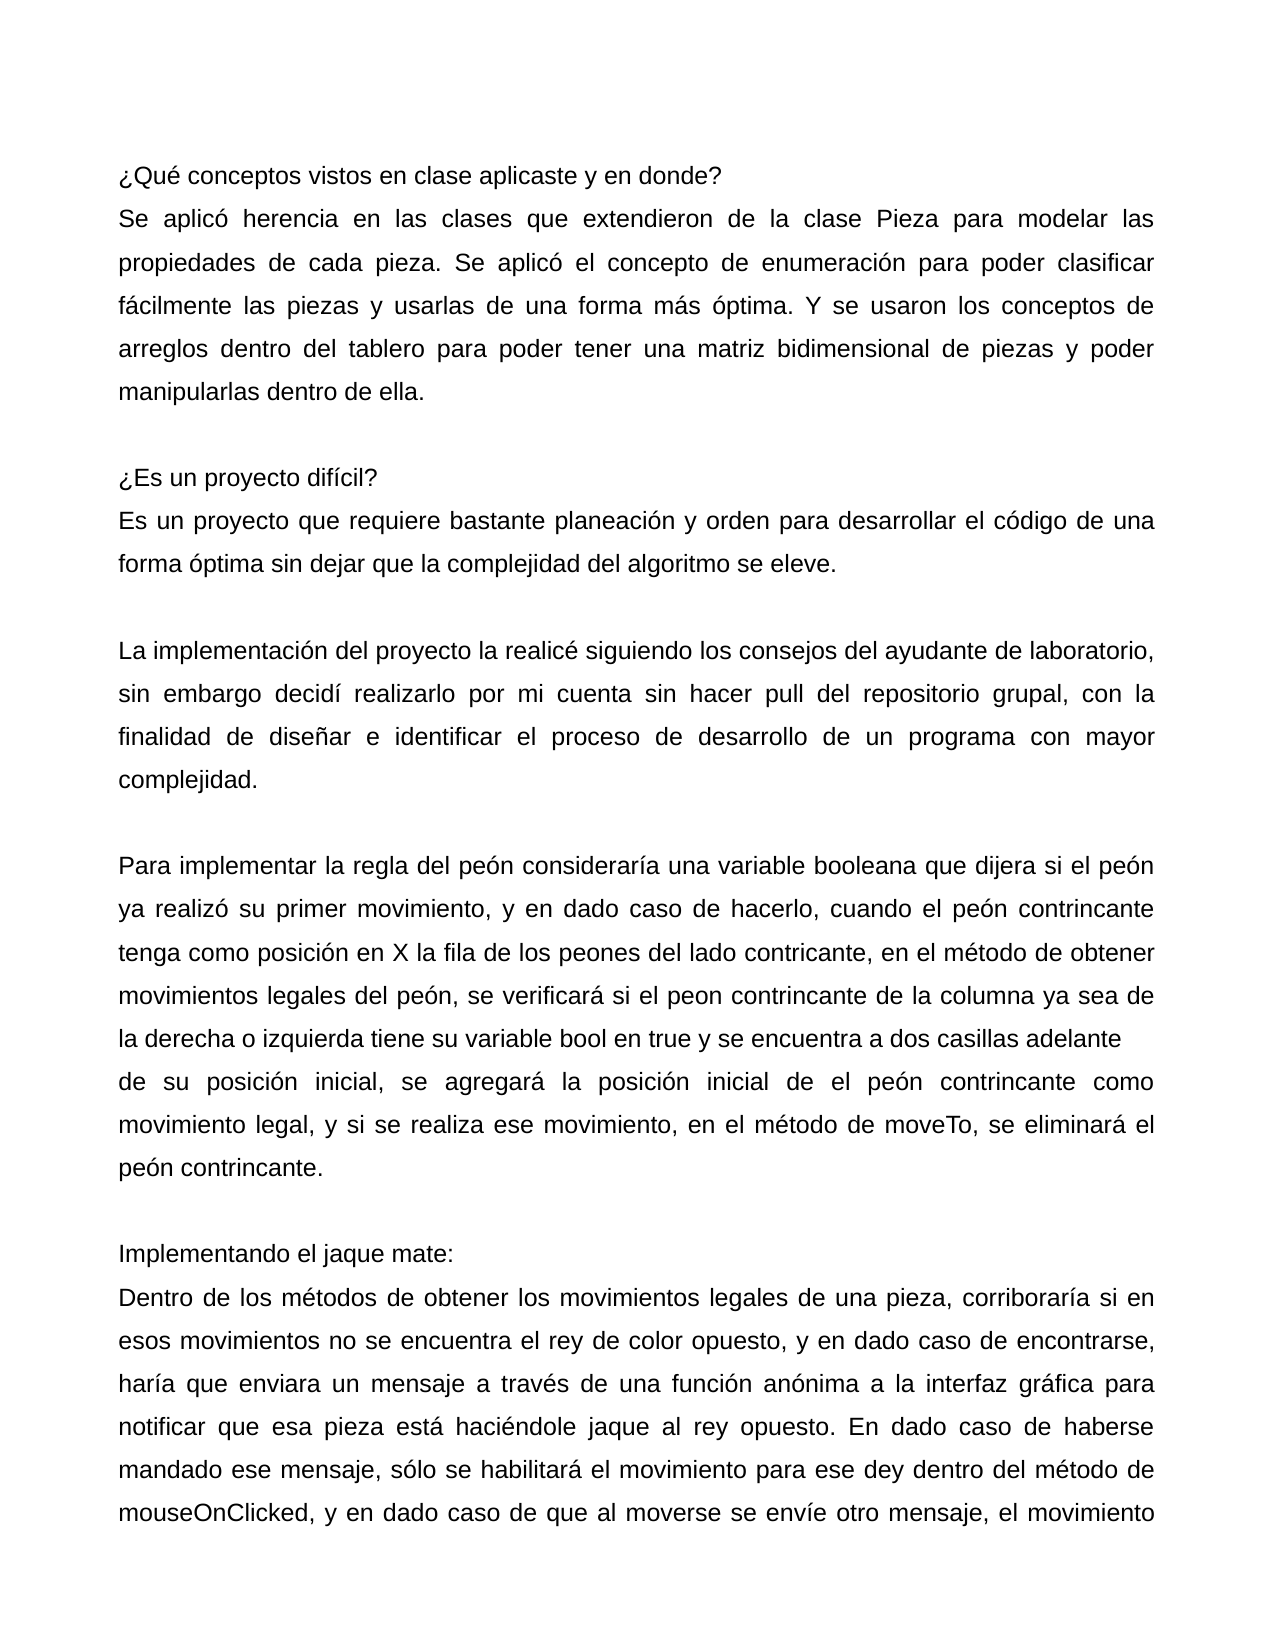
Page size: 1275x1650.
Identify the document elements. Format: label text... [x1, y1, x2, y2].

text La implementación del proyecto la realicé siguiendo los consejos del ayudante de laboratorio, sin embargo decidí realizarlo por mi cuenta sin hacer pull del repositorio grupal, con la finalidad de diseñar e identificar el proceso de desarrollo de un programa con mayor complejidad. [118, 636, 1157, 794]
text de su posición inicial, se agregará la posición inicial de el peón contrincante como movimiento legal, y si se realiza ese movimiento, en el método de moveTo, se eliminará el peón contrincante. [118, 1067, 1157, 1182]
text Es un proyecto que requiere bastante planeación y orden para desarrollar el código de una forma óptima sin dejar que la complejidad del algoritmo se eleve. [118, 506, 1157, 578]
text Dentro de los métodos de obtener los movimientos legales de una pieza, corriboraría si en esos movimientos no se encuentra el rey de color opuesto, y en dado caso de encontrarse, haría que enviara un mensaje a través de una función anónima a la interfaz gráfica para notificar que esa pieza está haciéndole jaque al rey opuesto. En dado caso de haberse mandado ese mensaje, sólo se habilitará el movimiento para ese dey dentro del método de mouseOnClicked, y en dado caso de que al moverse se envíe otro mensaje, el movimiento [118, 1282, 1157, 1527]
text Para implementar la regla del peón consideraría una variable booleana que dijera si el peón ya realizó su primer movimiento, y en dado caso de hacerlo, cuando el peón contrincante tenga como posición en X la fila de los peones del lado contricante, en el método de obtener movimientos legales del peón, se verificará si el peon contrincante de la columna ya sea de la derecha o izquierda tiene su variable bool en true y se encuentra a dos casillas adelante [118, 851, 1157, 1052]
text Implementando el jaque mate: [118, 1239, 1157, 1268]
text Se aplicó herencia en las clases que extendieron de la clase Pieza para modelar las propiedades de cada pieza. Se aplicó el concepto de enumeración para poder clasificar fácilmente las piezas y usarlas de una forma más óptima. Y se usaron los conceptos de arreglos dentro del tablero para poder tener una matriz bidimensional de piezas y poder manipularlas dentro de ella. [118, 204, 1157, 406]
text ¿Es un proyecto difícil? [118, 463, 1157, 492]
text ¿Qué conceptos vistos en clase aplicaste y en donde? [118, 161, 1157, 190]
